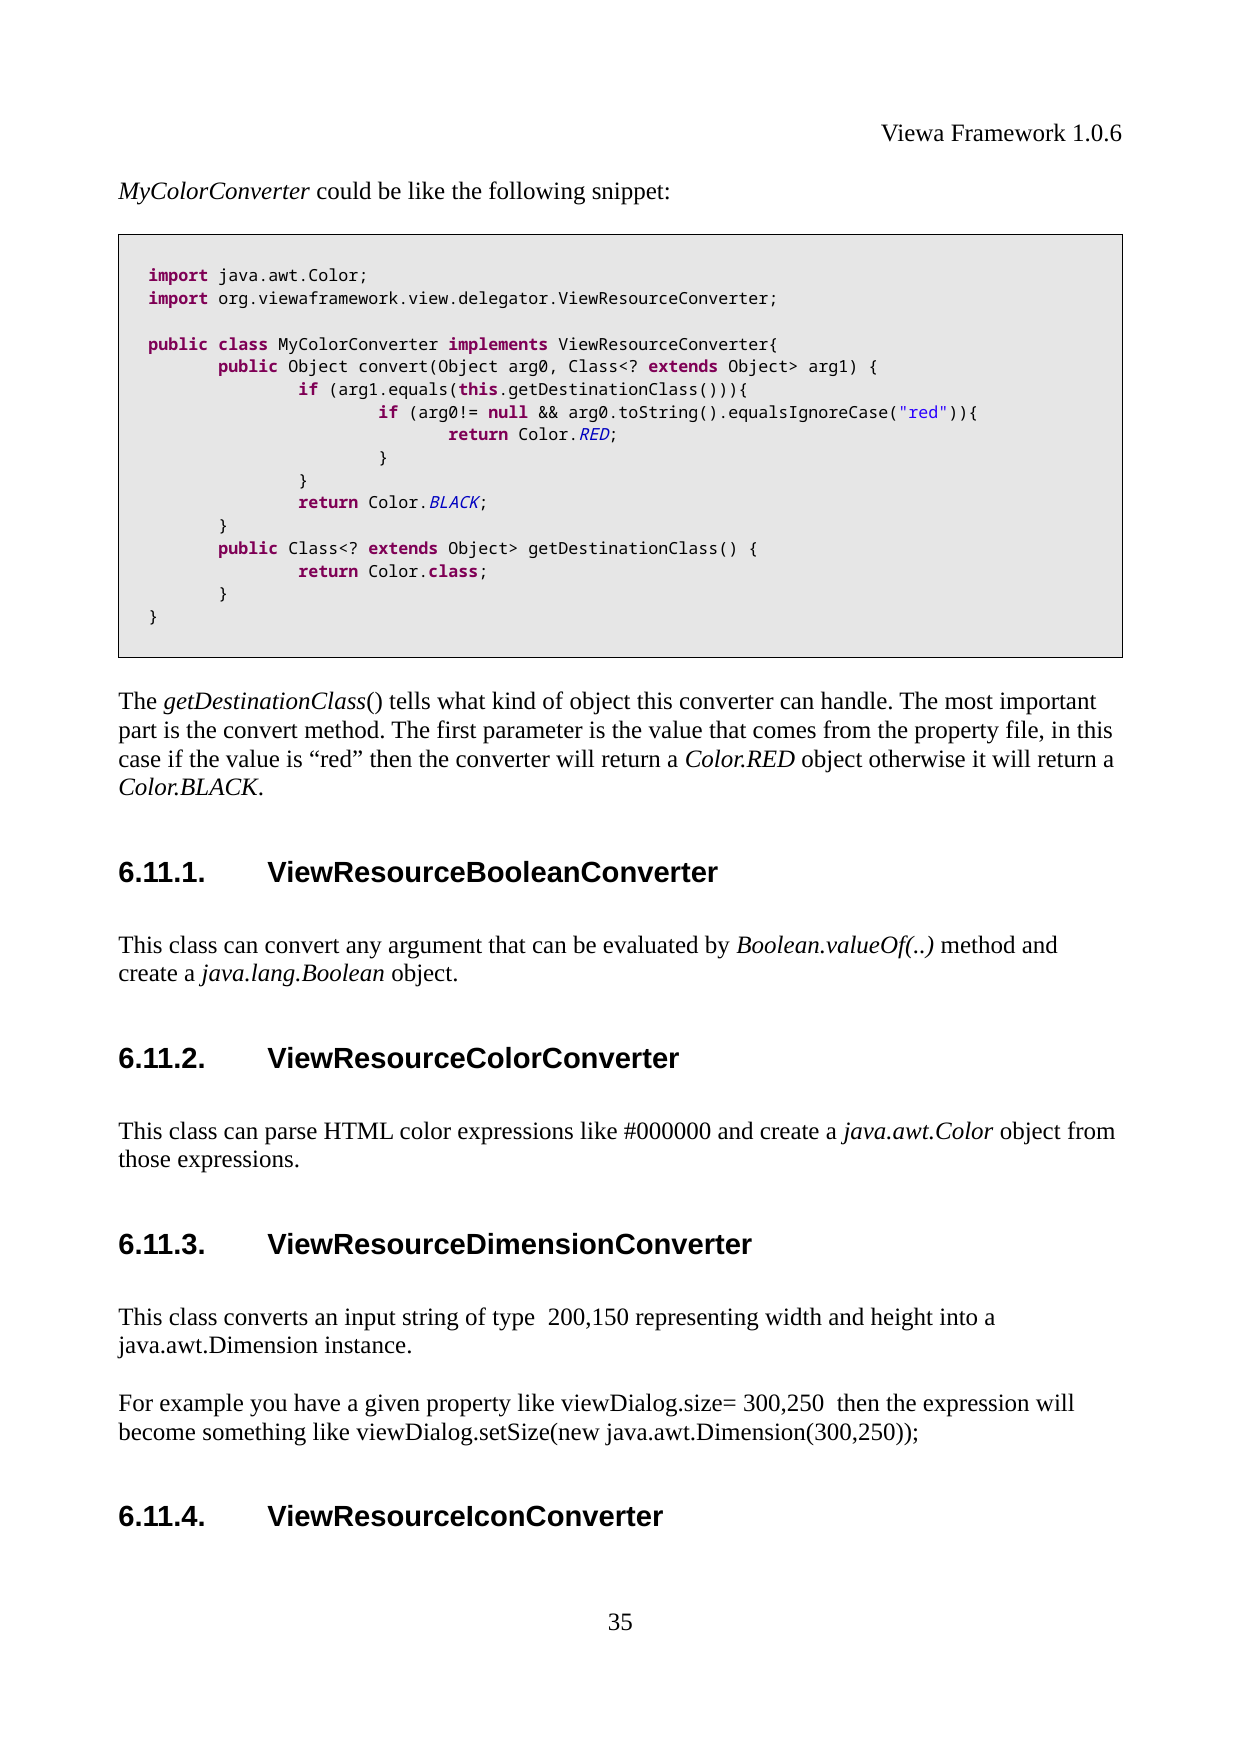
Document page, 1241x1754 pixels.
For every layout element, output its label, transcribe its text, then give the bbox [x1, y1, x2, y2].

table_header import java.awt.Color; import org.viewaframework.view.delegator.ViewResourceConverter; public class MyColorConverter implements ViewResourceConverter{ public Object convert(Object arg0, Class<? extends Object> arg1) { if (arg1.equals(this.getDestinationClass())){ if (arg0!= null && arg0.toString().equalsIgnoreCase("red")){ return Color.RED; } } return Color.BLACK; } public Class<? extends Object> getDestinationClass() { return Color.class; } } [119, 235, 1122, 657]
text MyColorConverter could be like the following snippet: [118, 176, 1122, 205]
subtitle ViewResourceBooleanConverter [118, 855, 1122, 888]
subtitle ViewResourceColorConverter [118, 1041, 1122, 1074]
text For example you have a given property like viewDialog.size= 300,250 then the expression will become something like viewDialog.setSize(new java.awt.Dimension(300,250)); [118, 1388, 1122, 1446]
text This class can parse HTML color expressions like #000000 and create a java.awt.Color object from those expressions. [118, 1116, 1122, 1173]
text The getDestinationClass() tells what kind of object this converter can handle. The most important part is the convert method. The first parameter is the value that comes from the property file, in this case if the value is “red” then the converter will return a Color.RED object otherwise it will return a Color.BLACK. [118, 686, 1122, 801]
subtitle ViewResourceIconConverter [118, 1499, 1122, 1533]
subtitle ViewResourceDimensionConverter [118, 1227, 1122, 1261]
text This class converts an input string of type 200,150 representing width and height into a java.awt.Dimension instance. [118, 1302, 1122, 1359]
text This class can convert any argument that can be evaluated by Boolean.valueOf(..) method and create a java.lang.Boolean object. [118, 930, 1122, 987]
